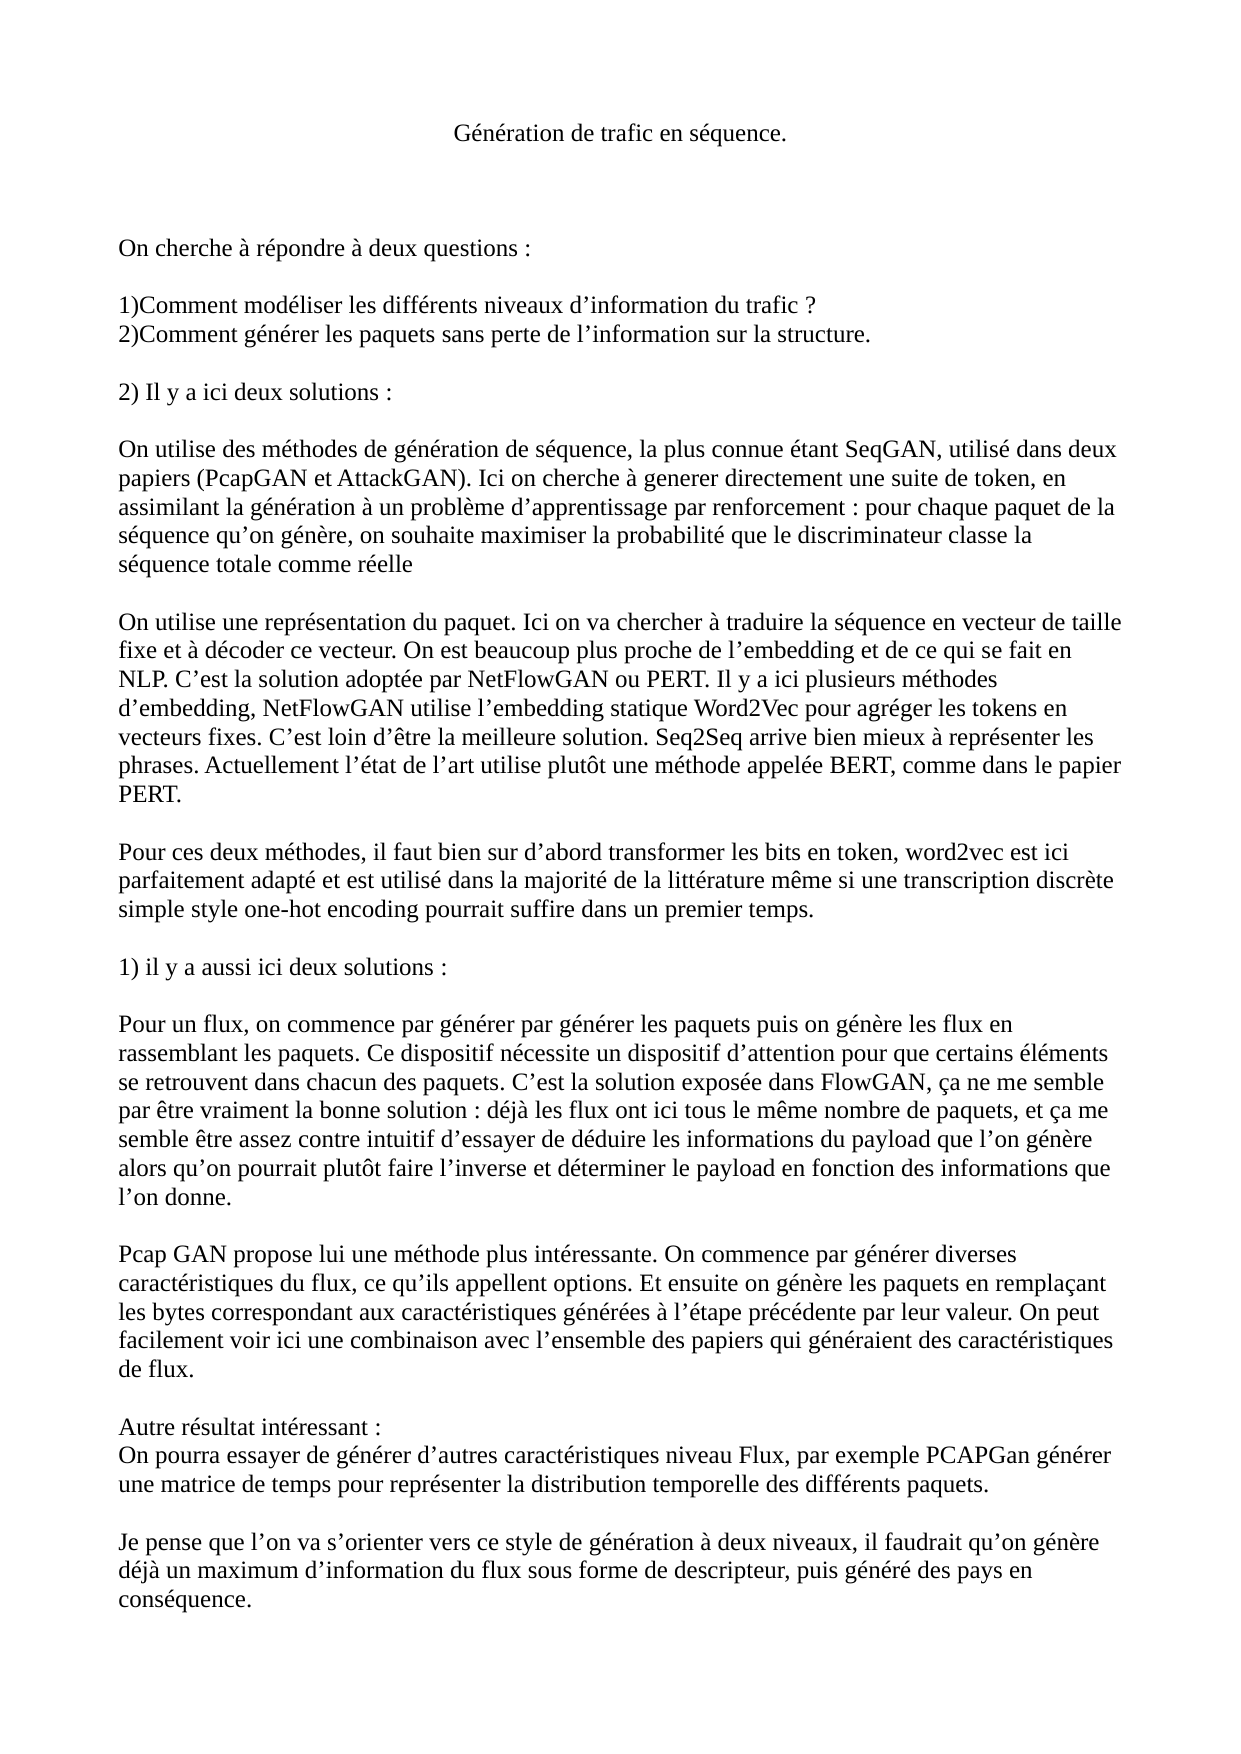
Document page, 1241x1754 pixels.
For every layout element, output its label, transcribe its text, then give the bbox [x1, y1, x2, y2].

text On cherche à répondre à deux questions : [118, 233, 1122, 262]
text Pour ces deux méthodes, il faut bien sur d’abord transformer les bits en token, word2vec est ici parfaitement adapté et est utilisé dans la majorité de la littérature même si une transcription discrète simple style one-hot encoding pourrait suffire dans un premier temps. [118, 837, 1122, 923]
text Génération de trafic en séquence. [118, 118, 1122, 147]
text Je pense que l’on va s’orienter vers ce style de génération à deux niveaux, il faudrait qu’on génère déjà un maximum d’information du flux sous forme de descripteur, puis généré des pays en conséquence. [118, 1527, 1122, 1613]
text 1)Comment modéliser les différents niveaux d’information du trafic ? [118, 291, 1122, 319]
text 2) Il y a ici deux solutions : [118, 377, 1122, 406]
text 2)Comment générer les paquets sans perte de l’information sur la structure. [118, 319, 1122, 348]
text Pcap GAN propose lui une méthode plus intéressante. On commence par générer diverses caractéristiques du flux, ce qu’ils appellent options. Et ensuite on génère les paquets en remplaçant les bytes correspondant aux caractéristiques générées à l’étape précédente par leur valeur. On peut facilement voir ici une combinaison avec l’ensemble des papiers qui généraient des caractéristiques de flux. [118, 1239, 1122, 1383]
text Pour un flux, on commence par générer par générer les paquets puis on génère les flux en rassemblant les paquets. Ce dispositif nécessite un dispositif d’attention pour que certains éléments se retrouvent dans chacun des paquets. C’est la solution exposée dans FlowGAN, ça ne me semble par être vraiment la bonne solution : déjà les flux ont ici tous le même nombre de paquets, et ça me semble être assez contre intuitif d’essayer de déduire les informations du payload que l’on génère alors qu’on pourrait plutôt faire l’inverse et déterminer le payload en fonction des informations que l’on donne. [118, 1009, 1122, 1211]
text On utilise des méthodes de génération de séquence, la plus connue étant SeqGAN, utilisé dans deux papiers (PcapGAN et AttackGAN). Ici on cherche à generer directement une suite de token, en assimilant la génération à un problème d’apprentissage par renforcement : pour chaque paquet de la séquence qu’on génère, on souhaite maximiser la probabilité que le discriminateur classe la séquence totale comme réelle [118, 434, 1122, 578]
text On utilise une représentation du paquet. Ici on va chercher à traduire la séquence en vecteur de taille fixe et à décoder ce vecteur. On est beaucoup plus proche de l’embedding et de ce qui se fait en NLP. C’est la solution adoptée par NetFlowGAN ou PERT. Il y a ici plusieurs méthodes d’embedding, NetFlowGAN utilise l’embedding statique Word2Vec pour agréger les tokens en vecteurs fixes. C’est loin d’être la meilleure solution. Seq2Seq arrive bien mieux à représenter les phrases. Actuellement l’état de l’art utilise plutôt une méthode appelée BERT, comme dans le papier PERT. [118, 607, 1122, 808]
text On pourra essayer de générer d’autres caractéristiques niveau Flux, par exemple PCAPGan générer une matrice de temps pour représenter la distribution temporelle des différents paquets. [118, 1441, 1122, 1498]
text Autre résultat intéressant : [118, 1412, 1122, 1441]
text 1) il y a aussi ici deux solutions : [118, 952, 1122, 981]
